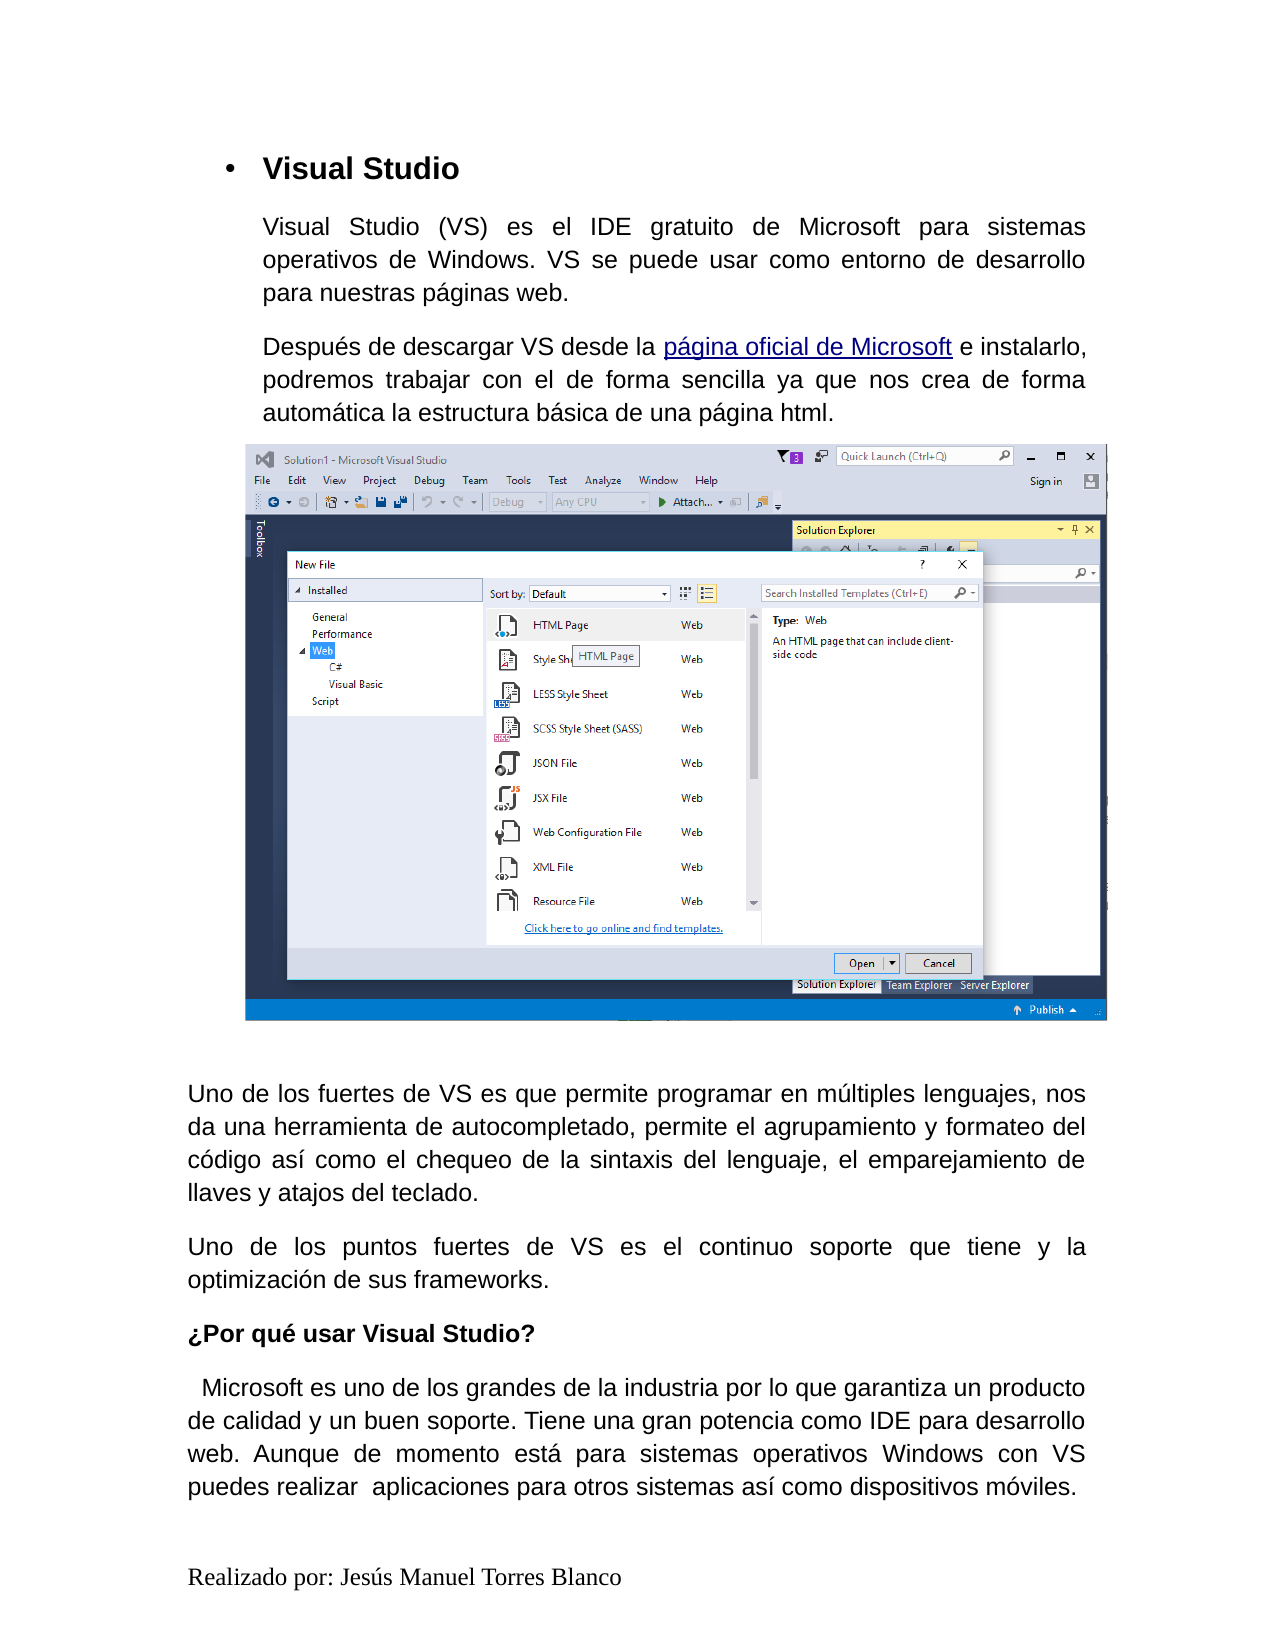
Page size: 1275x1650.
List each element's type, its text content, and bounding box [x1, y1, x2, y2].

text ¿Por qué usar Visual Studio? [187, 1319, 1087, 1347]
list Después de descargar VS desde la página oficial de Microsoft e instalarlo, podremos trabajar con el de forma sencilla ya que nos crea de forma automática la estructura básica de una página html. [225, 332, 1087, 427]
text Uno de los fuertes de VS es que permite programar en múltiples lenguajes, nos da una herramienta de autocompletado, permite el agrupamiento y formateo del código así como el chequeo de la sintaxis del lenguaje, el emparejamiento de llaves y atajos del teclado. [187, 1079, 1087, 1207]
list Visual Studio [225, 150, 1087, 186]
text Microsoft es uno de los grandes de la industria por lo que garantiza un producto de calidad y un buen soporte. Tiene una gran potencia como IDE para desarrollo web. Aunque de momento está para sistemas operativos Windows con VS puedes realizar aplicaciones para otros sistemas así como dispositivos móviles. [187, 1373, 1087, 1500]
list Visual Studio (VS) es el IDE gratuito de Microsoft para sistemas operativos de Windows. VS se puede usar como entorno de desarrollo para nuestras páginas web. [225, 212, 1087, 307]
text Uno de los puntos fuertes de VS es el continuo soporte que tiene y la optimización de sus frameworks. [187, 1232, 1087, 1294]
picture [245, 444, 1108, 1021]
